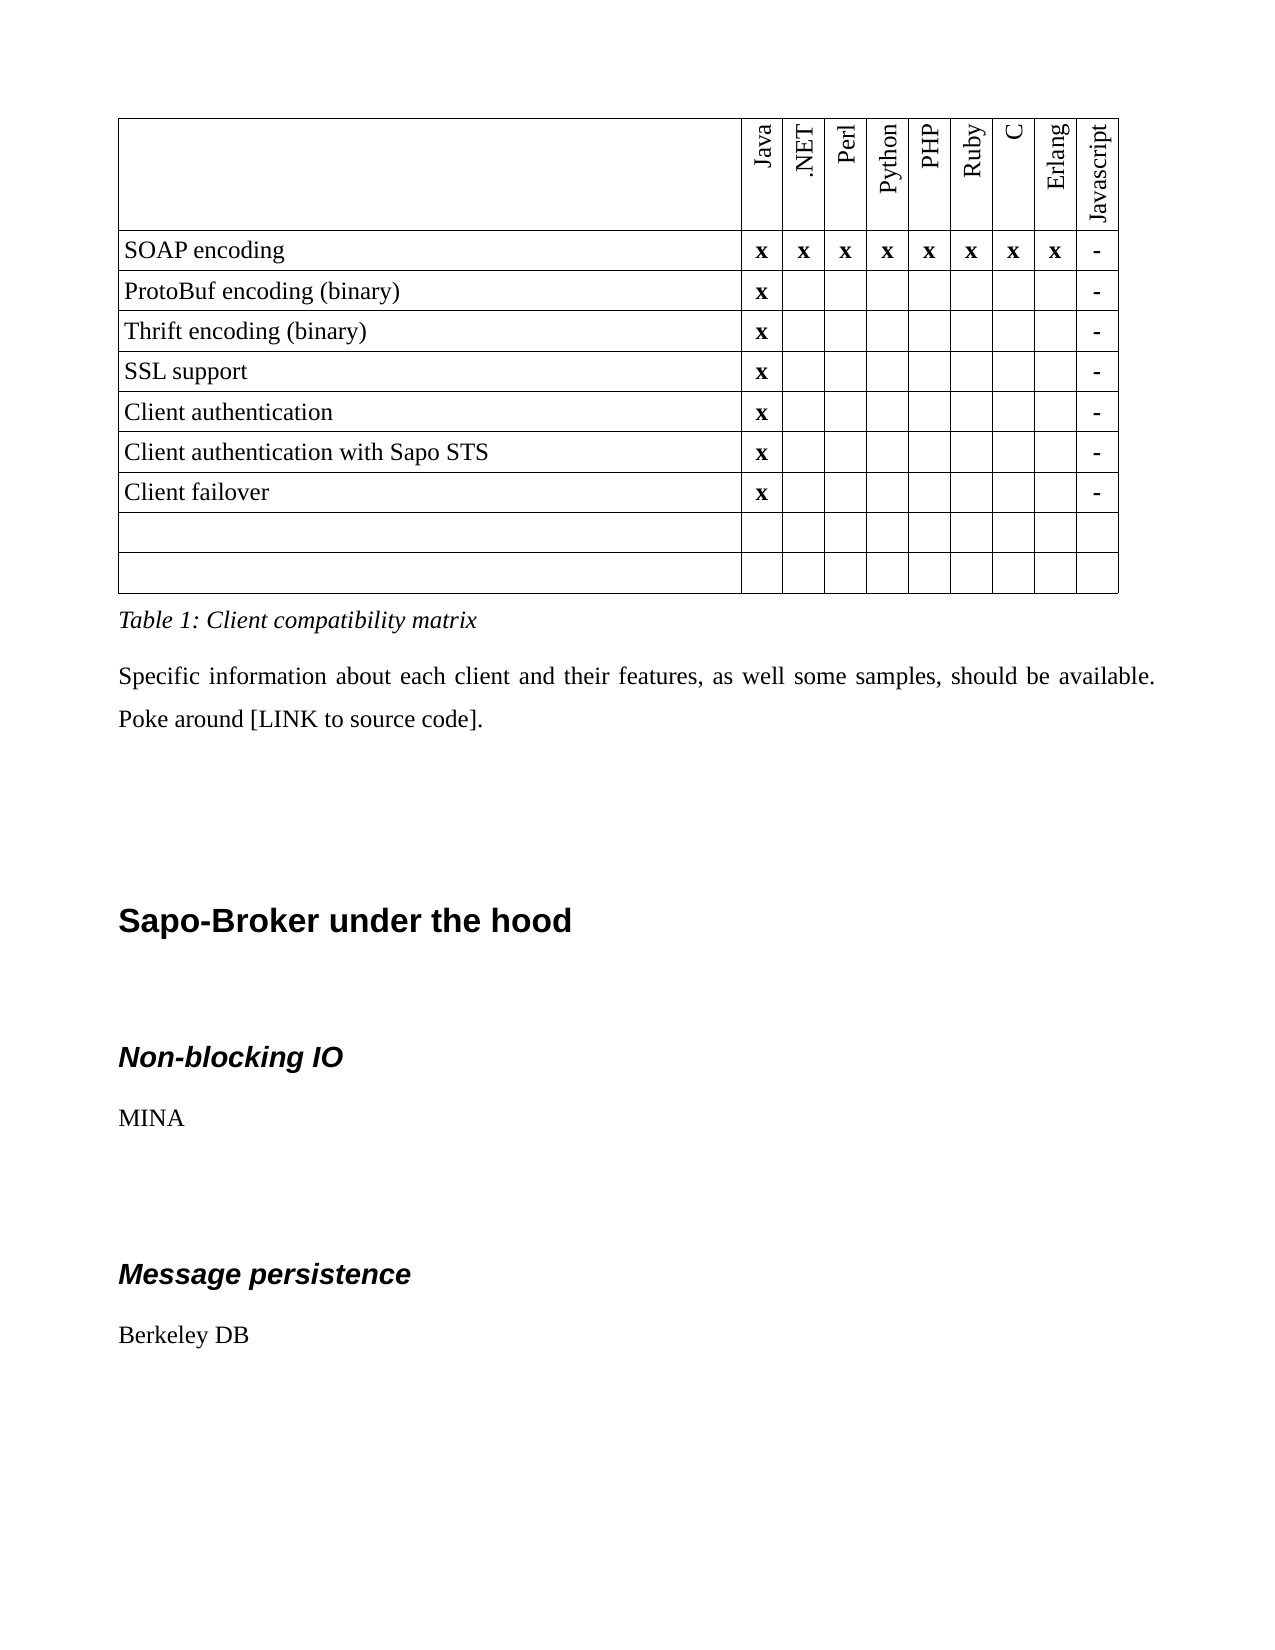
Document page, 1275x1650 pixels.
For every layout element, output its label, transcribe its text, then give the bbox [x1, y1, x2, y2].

table_cell [825, 392, 866, 431]
table_cell x [1035, 231, 1076, 270]
table_cell [783, 352, 824, 391]
table_cell x [742, 352, 782, 391]
text Specific information about each client and their features, as well some samples, should be available. Poke around [LINK to source code]. [118, 661, 1157, 733]
table_header Erlang [1035, 119, 1076, 230]
table_cell [783, 392, 824, 431]
table_cell [951, 432, 992, 472]
table_cell [909, 553, 950, 592]
table_cell [119, 513, 741, 552]
table_cell [909, 352, 950, 391]
table_cell - [1077, 473, 1118, 512]
table_cell - [1077, 432, 1118, 472]
table_header Javascript [1077, 119, 1118, 230]
table_cell [993, 311, 1034, 351]
table_cell [909, 473, 950, 512]
table_cell [993, 553, 1034, 592]
table_header Python [867, 119, 908, 230]
table_cell [951, 352, 992, 391]
table_cell - [1077, 271, 1118, 310]
table_cell [867, 311, 908, 351]
table_cell x [783, 231, 824, 270]
table_cell [825, 352, 866, 391]
table_cell x [951, 231, 992, 270]
table_cell [909, 392, 950, 431]
subtitle Sapo-Broker under the hood [118, 901, 1157, 940]
table_cell x [742, 311, 782, 351]
table_cell [1035, 553, 1076, 592]
table_cell [783, 473, 824, 512]
table_cell [1035, 352, 1076, 391]
table_header Ruby [951, 119, 992, 230]
table_cell [867, 271, 908, 310]
table_cell [951, 473, 992, 512]
table_cell [783, 271, 824, 310]
table_cell [951, 311, 992, 351]
table_cell x [742, 432, 782, 472]
table_header C [993, 119, 1034, 230]
table_cell [1077, 513, 1118, 552]
table_cell Client failover [119, 473, 741, 512]
table_header PHP [909, 119, 950, 230]
table_cell [825, 271, 866, 310]
table_cell x [742, 271, 782, 310]
table_cell x [742, 392, 782, 431]
table_header Perl [825, 119, 866, 230]
table_cell Client authentication [119, 392, 741, 431]
table_cell [993, 473, 1034, 512]
table_cell [909, 311, 950, 351]
table_cell [951, 392, 992, 431]
table_cell [783, 513, 824, 552]
table_cell x [909, 231, 950, 270]
table_cell SOAP encoding [119, 231, 741, 270]
table_header [119, 119, 741, 230]
table_cell x [742, 231, 782, 270]
table_cell [1035, 513, 1076, 552]
subtitle Message persistence [118, 1257, 1157, 1291]
text MINA [118, 1103, 1157, 1131]
table_header Java [742, 119, 782, 230]
table_cell [951, 271, 992, 310]
table_cell [909, 513, 950, 552]
table_cell [742, 513, 782, 552]
table_cell [867, 553, 908, 592]
table_cell [993, 392, 1034, 431]
table_cell - [1077, 311, 1118, 351]
subtitle Non-blocking IO [118, 1040, 1157, 1073]
table_cell [993, 513, 1034, 552]
text Table 1: Client compatibility matrix [118, 605, 1157, 634]
table_cell [783, 432, 824, 472]
table_cell [909, 271, 950, 310]
table_cell [1035, 271, 1076, 310]
table_cell - [1077, 352, 1118, 391]
table_cell - [1077, 392, 1118, 431]
table_cell [867, 352, 908, 391]
table_cell [825, 432, 866, 472]
table_cell x [825, 231, 866, 270]
table_cell [1035, 473, 1076, 512]
table_cell x [742, 473, 782, 512]
table_cell Client authentication with Sapo STS [119, 432, 741, 472]
table_cell [993, 352, 1034, 391]
table_cell [993, 432, 1034, 472]
table_cell [867, 392, 908, 431]
table_cell [909, 432, 950, 472]
table_cell [825, 513, 866, 552]
table_cell [993, 271, 1034, 310]
table_cell [1035, 311, 1076, 351]
table_cell [119, 553, 741, 592]
table_cell [867, 513, 908, 552]
table_cell [825, 553, 866, 592]
table_cell Thrift encoding (binary) [119, 311, 741, 351]
table_cell [783, 311, 824, 351]
table_cell [1035, 432, 1076, 472]
table_cell ProtoBuf encoding (binary) [119, 271, 741, 310]
table_cell [951, 513, 992, 552]
table_cell [742, 553, 782, 592]
table_cell [951, 553, 992, 592]
text Berkeley DB [118, 1320, 1157, 1349]
table_cell [825, 473, 866, 512]
table_cell [825, 311, 866, 351]
table_cell [783, 553, 824, 592]
table_cell - [1077, 231, 1118, 270]
table_cell [1035, 392, 1076, 431]
table_header .NET [783, 119, 824, 230]
table_cell [1077, 553, 1118, 592]
table_cell SSL support [119, 352, 741, 391]
table_cell [867, 473, 908, 512]
table_cell [867, 432, 908, 472]
table_cell x [993, 231, 1034, 270]
table_cell x [867, 231, 908, 270]
